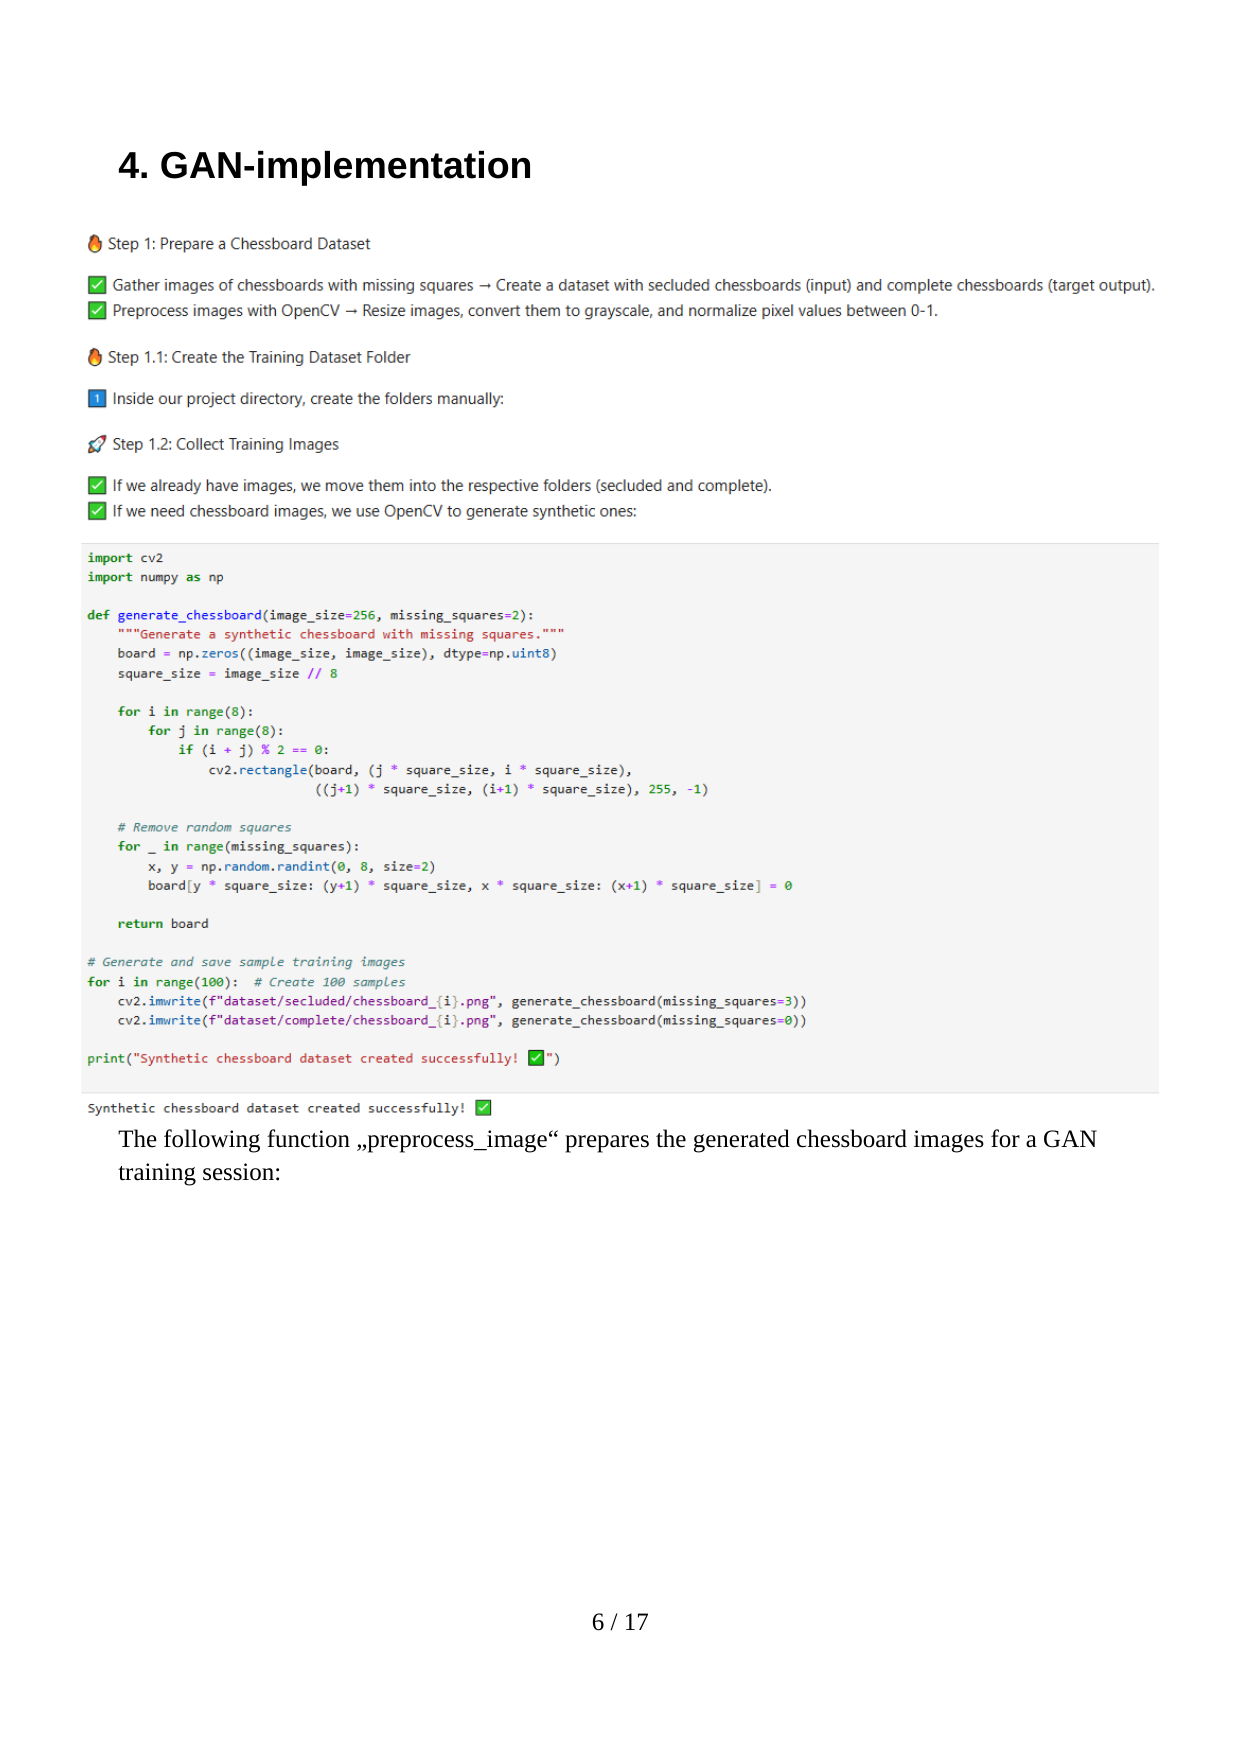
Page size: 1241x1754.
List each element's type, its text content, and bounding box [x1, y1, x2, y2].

subtitle 4. GAN-implementation [118, 143, 1122, 186]
text The following function „preprocess_image“ prepares the generated chessboard images for a GAN training session: [118, 1121, 1122, 1186]
picture [81, 227, 1160, 1121]
